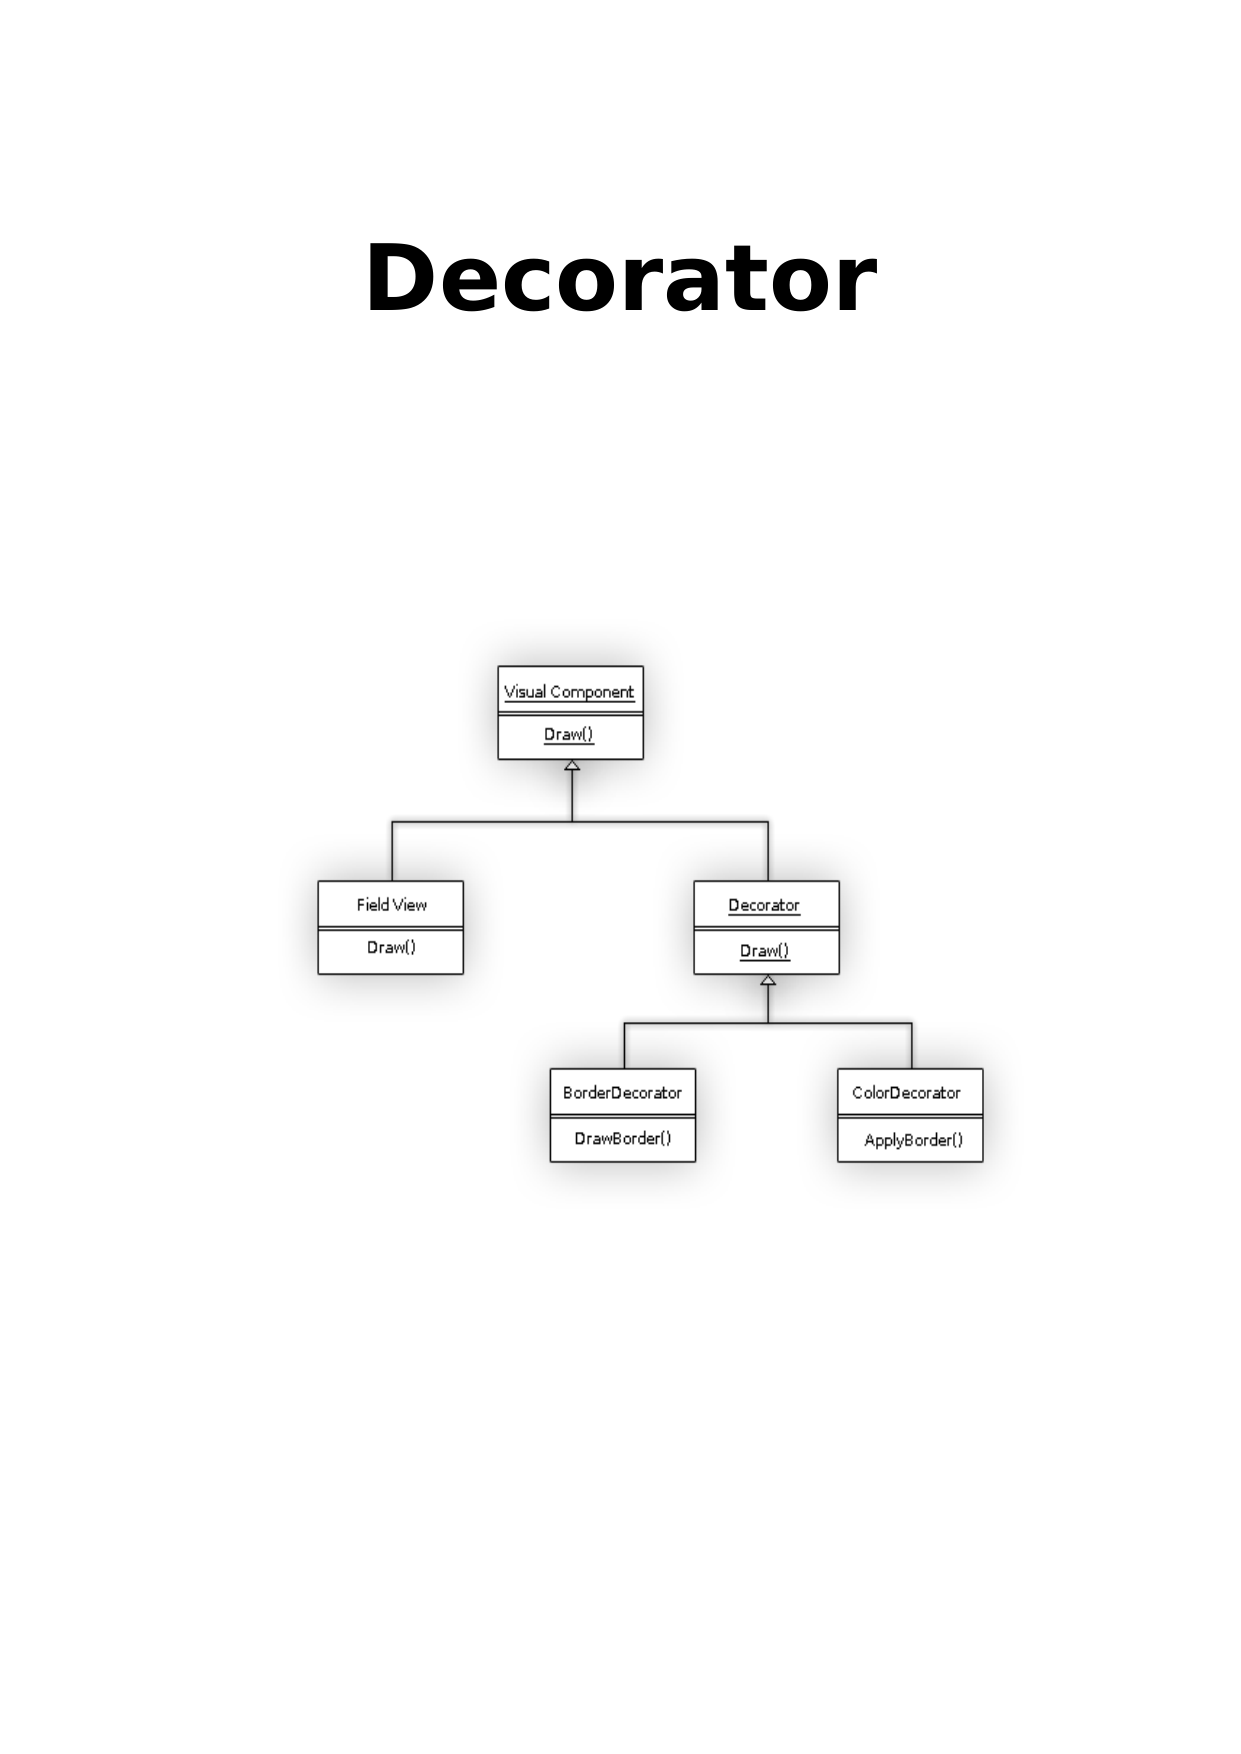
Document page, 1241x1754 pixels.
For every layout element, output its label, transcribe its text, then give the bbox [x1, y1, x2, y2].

picture [158, 456, 1087, 1268]
text Decorator [118, 225, 1122, 331]
